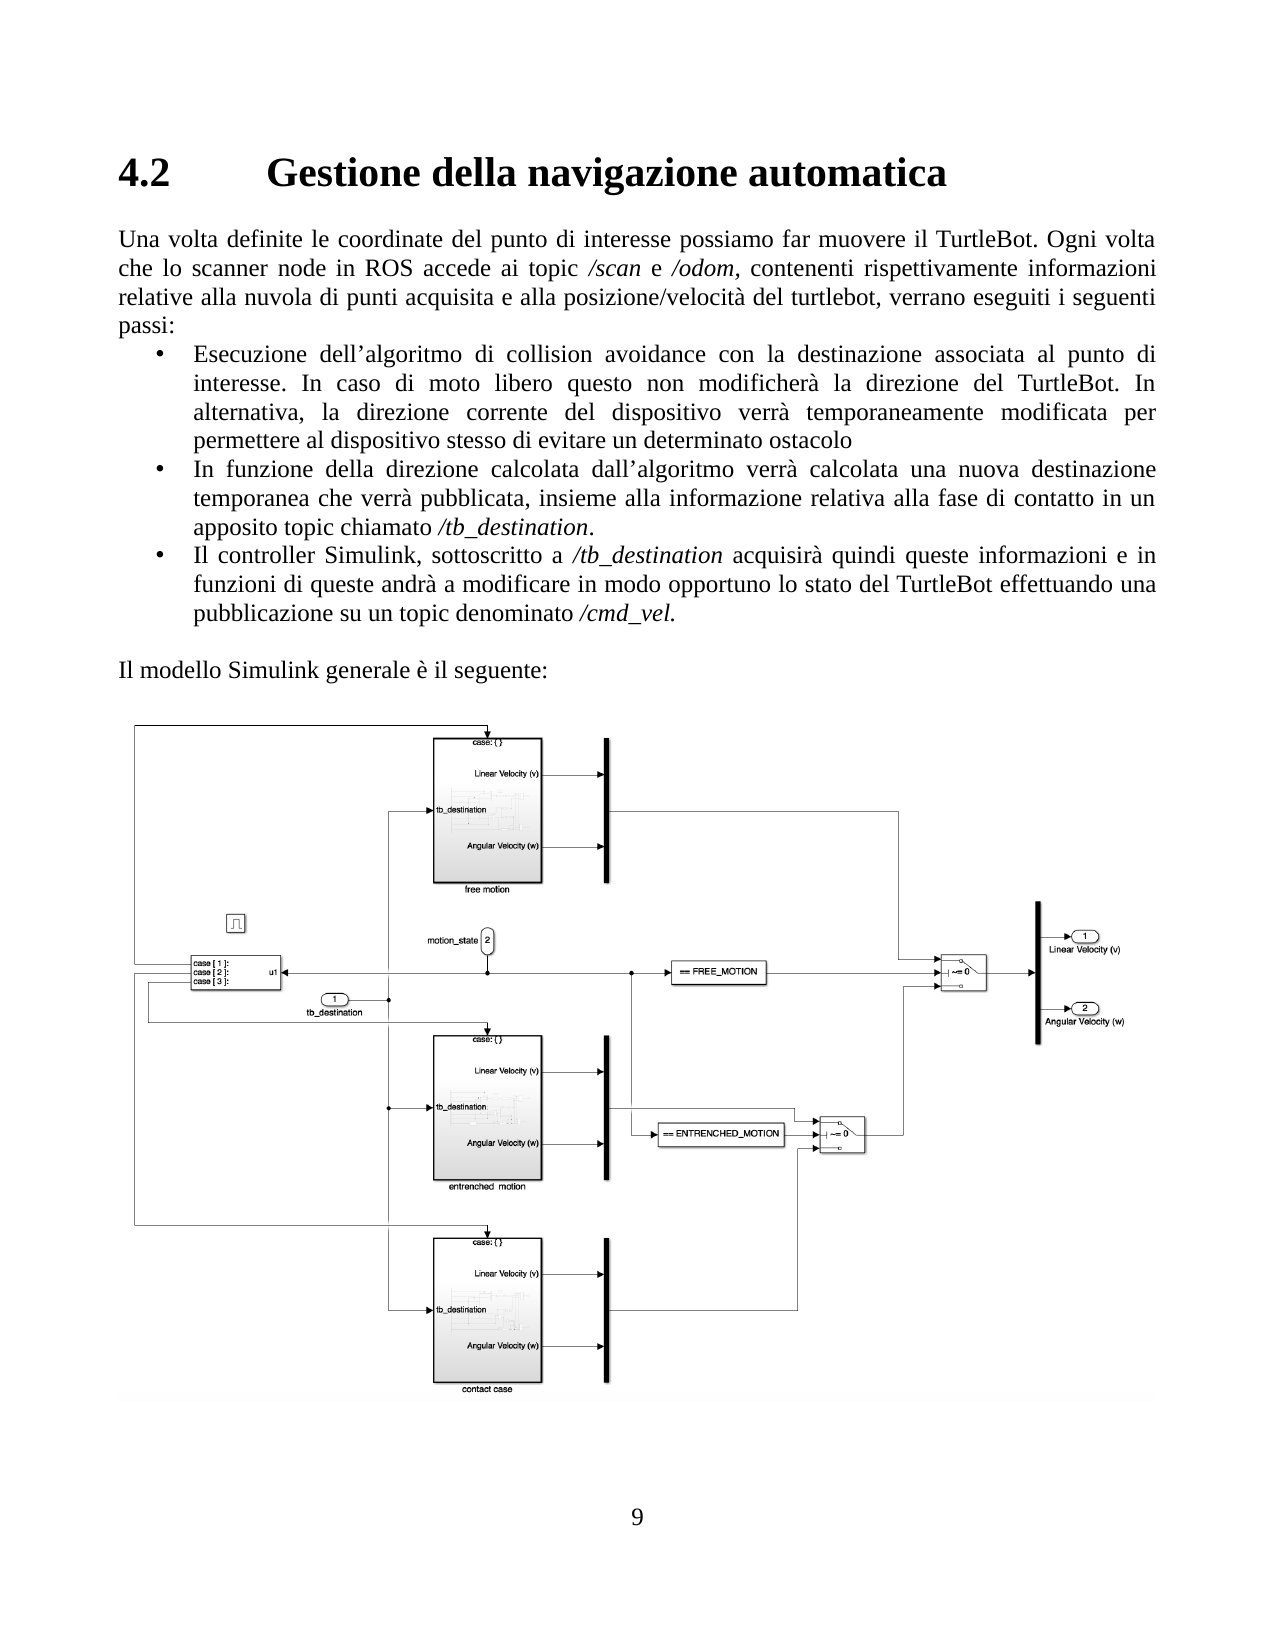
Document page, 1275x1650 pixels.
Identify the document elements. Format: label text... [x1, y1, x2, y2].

text Il modello Simulink generale è il seguente: [118, 656, 1157, 684]
picture [118, 713, 1157, 1401]
list Il controller Simulink, sottoscritto a /tb_destination acquisirà quindi queste informazioni e in funzioni di queste andrà a modificare in modo opportuno lo stato del TurtleBot effettuando una pubblicazione su un topic denominato /cmd_vel. [156, 541, 1157, 627]
list In funzione della direzione calcolata dall’algoritmo verrà calcolata una nuova destinazione temporanea che verrà pubblicata, insieme alla informazione relativa alla fase di contatto in un apposito topic chiamato /tb_destination. [156, 454, 1157, 541]
list Esecuzione dell’algoritmo di collision avoidance con la destinazione associata al punto di interesse. In caso di moto libero questo non modificherà la direzione del TurtleBot. In alternativa, la direzione corrente del dispositivo verrà temporaneamente modificata per permettere al dispositivo stesso di evitare un determinato ostacolo [156, 339, 1157, 454]
subtitle 4.2 Gestione della navigazione automatica [118, 148, 1157, 196]
text Una volta definite le coordinate del punto di interesse possiamo far muovere il TurtleBot. Ogni volta che lo scanner node in ROS accede ai topic /scan e /odom, contenenti rispettivamente informazioni relative alla nuvola di punti acquisita e alla posizione/velocità del turtlebot, verrano eseguiti i seguenti passi: [118, 224, 1157, 339]
